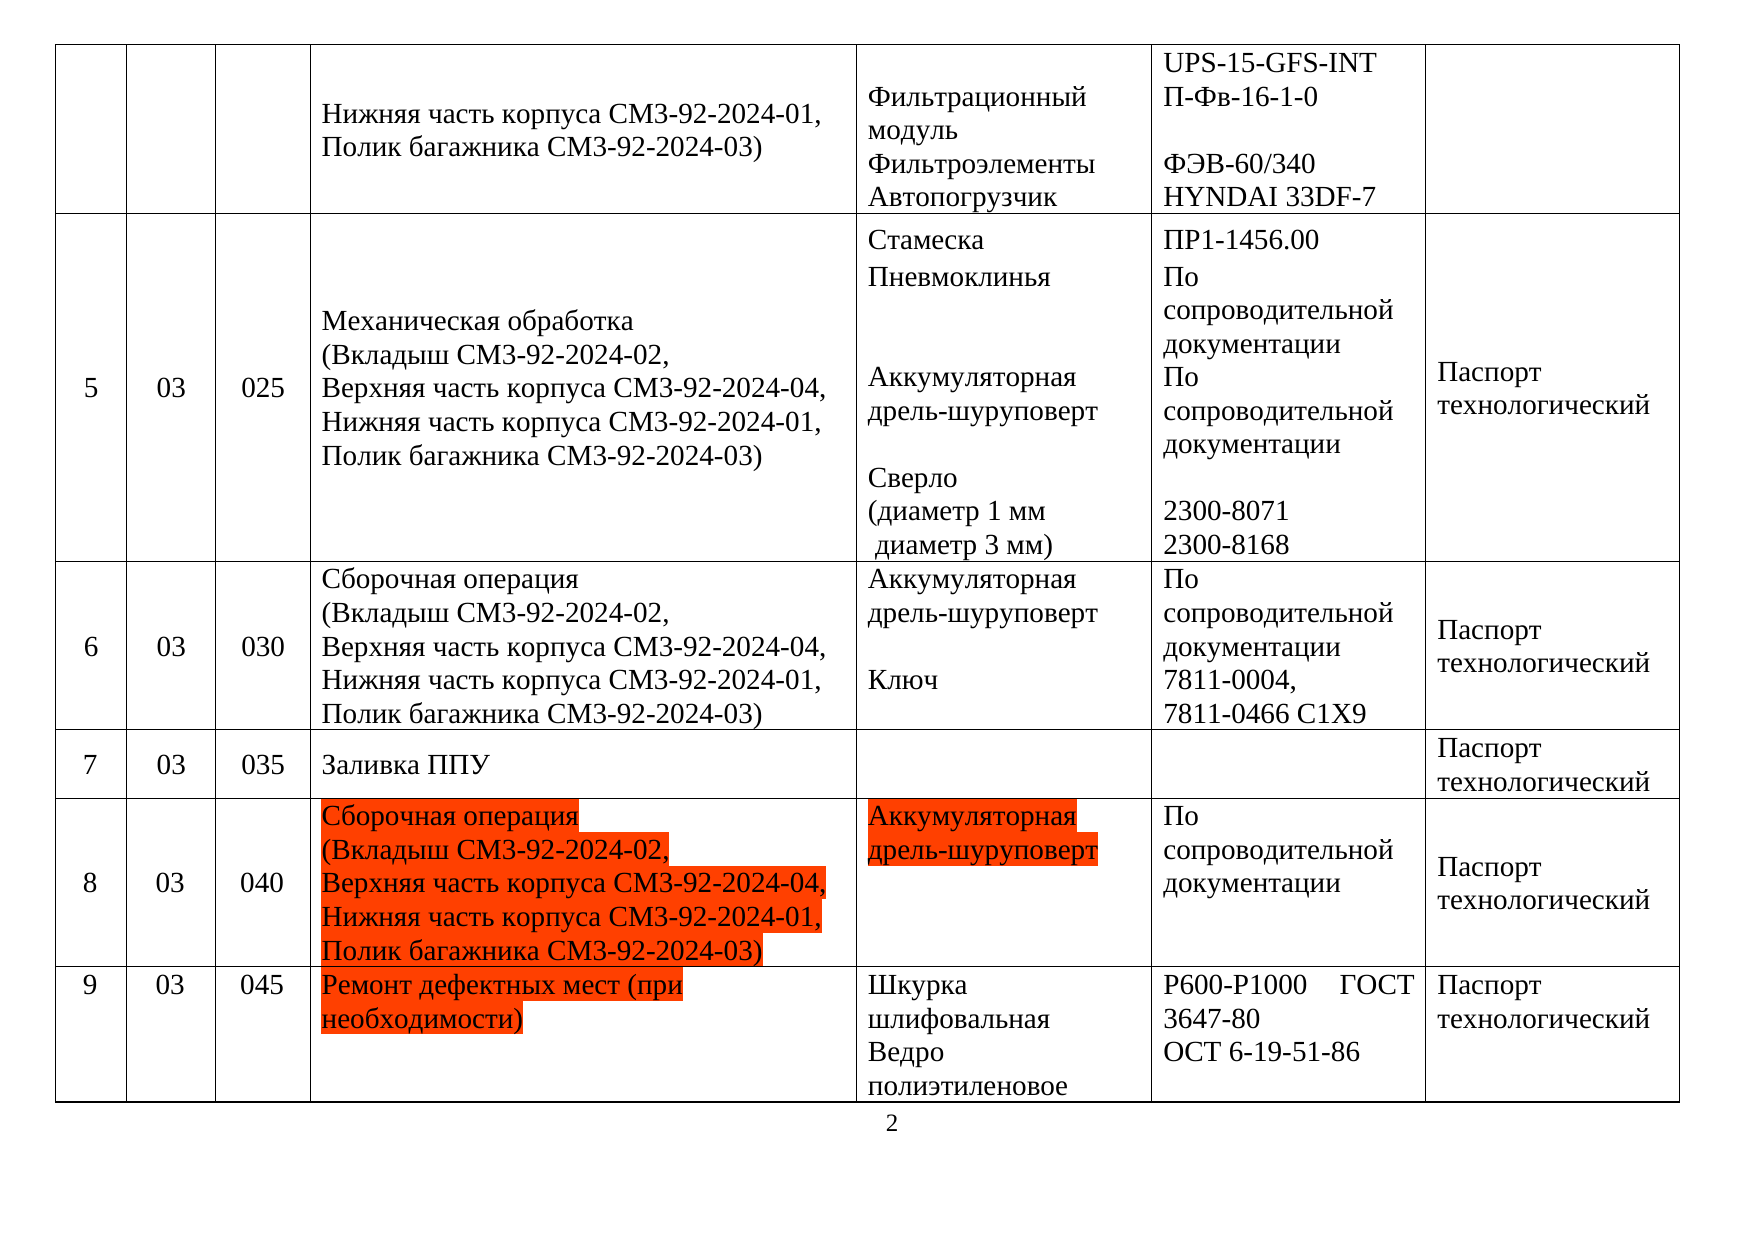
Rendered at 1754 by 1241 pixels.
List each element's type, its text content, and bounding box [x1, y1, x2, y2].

table_cell 03 [127, 799, 215, 966]
table_cell [216, 45, 310, 213]
table_cell Паспорт технологический [1426, 214, 1679, 561]
table_cell 7 [56, 730, 126, 797]
table_cell 9 [56, 967, 126, 1101]
table_cell [1152, 730, 1425, 797]
table_cell 03 [127, 214, 215, 561]
table_cell 8 [56, 799, 126, 966]
table_cell Р600-Р1000 ГОСТ 3647-80 ОСТ 6-19-51-86 [1152, 967, 1425, 1101]
table_cell 025 [216, 214, 310, 561]
table_cell 030 [216, 562, 310, 729]
table_cell [857, 730, 1151, 797]
table_cell UPS-15-GFS-INT П-Фв-16-1-0 ФЭВ-60/340 HYNDAI 33DF-7 [1152, 45, 1425, 213]
table_cell Заливка ППУ [311, 730, 856, 797]
table_cell Механическая обработка (Вкладыш СМ3-92-2024-02, Верхняя часть корпуса СМ3-92-2024-04, Нижняя часть корпуса СМ3-92-2024-01, Полик багажника СМ3-92-2024-03) [311, 214, 856, 561]
table_cell 045 [216, 967, 310, 1101]
table_cell Шкурка шлифовальная Ведро полиэтиленовое [857, 967, 1151, 1101]
table_cell По сопроводительной документации 7811-0004, 7811-0466 С1Х9 [1152, 562, 1425, 729]
table_cell Паспорт технологический [1426, 562, 1679, 729]
table_cell Нижняя часть корпуса СМ3-92-2024-01, Полик багажника СМ3-92-2024-03) [311, 45, 856, 213]
table_cell Ремонт дефектных мест (при необходимости) [311, 967, 856, 1101]
table_cell По сопроводительной документации [1152, 799, 1425, 966]
table_cell 03 [127, 562, 215, 729]
table_cell 040 [216, 799, 310, 966]
table_cell ПР1-1456.00 По сопроводительной документации По сопроводительной документации 2300-8071 2300-8168 [1152, 214, 1425, 561]
table_cell Паспорт технологический [1426, 967, 1679, 1101]
table_cell [1426, 45, 1679, 213]
table_cell [127, 45, 215, 213]
table_cell Фильтрационный модуль Фильтроэлементы Автопогрузчик [857, 45, 1151, 213]
table_cell 035 [216, 730, 310, 797]
table_cell [56, 45, 126, 213]
table_cell 03 [127, 967, 215, 1101]
table_cell 5 [56, 214, 126, 561]
table_cell Сборочная операция (Вкладыш СМ3-92-2024-02, Верхняя часть корпуса СМ3-92-2024-04, Нижняя часть корпуса СМ3-92-2024-01, Полик багажника СМ3-92-2024-03) [311, 799, 856, 966]
table_cell 03 [127, 730, 215, 797]
table_cell Паспорт технологический [1426, 730, 1679, 797]
table_cell 6 [56, 562, 126, 729]
table_cell Сборочная операция (Вкладыш СМ3-92-2024-02, Верхняя часть корпуса СМ3-92-2024-04, Нижняя часть корпуса СМ3-92-2024-01, Полик багажника СМ3-92-2024-03) [311, 562, 856, 729]
table_cell Стамеска Пневмоклинья Аккумуляторная дрель-шуруповерт Сверло (диаметр 1 мм диаметр 3 мм) [857, 214, 1151, 561]
table_cell Аккумуляторная дрель-шуруповерт Ключ [857, 562, 1151, 729]
table_cell Паспорт технологический [1426, 799, 1679, 966]
table_cell Аккумуляторная дрель-шуруповерт [857, 799, 1151, 966]
